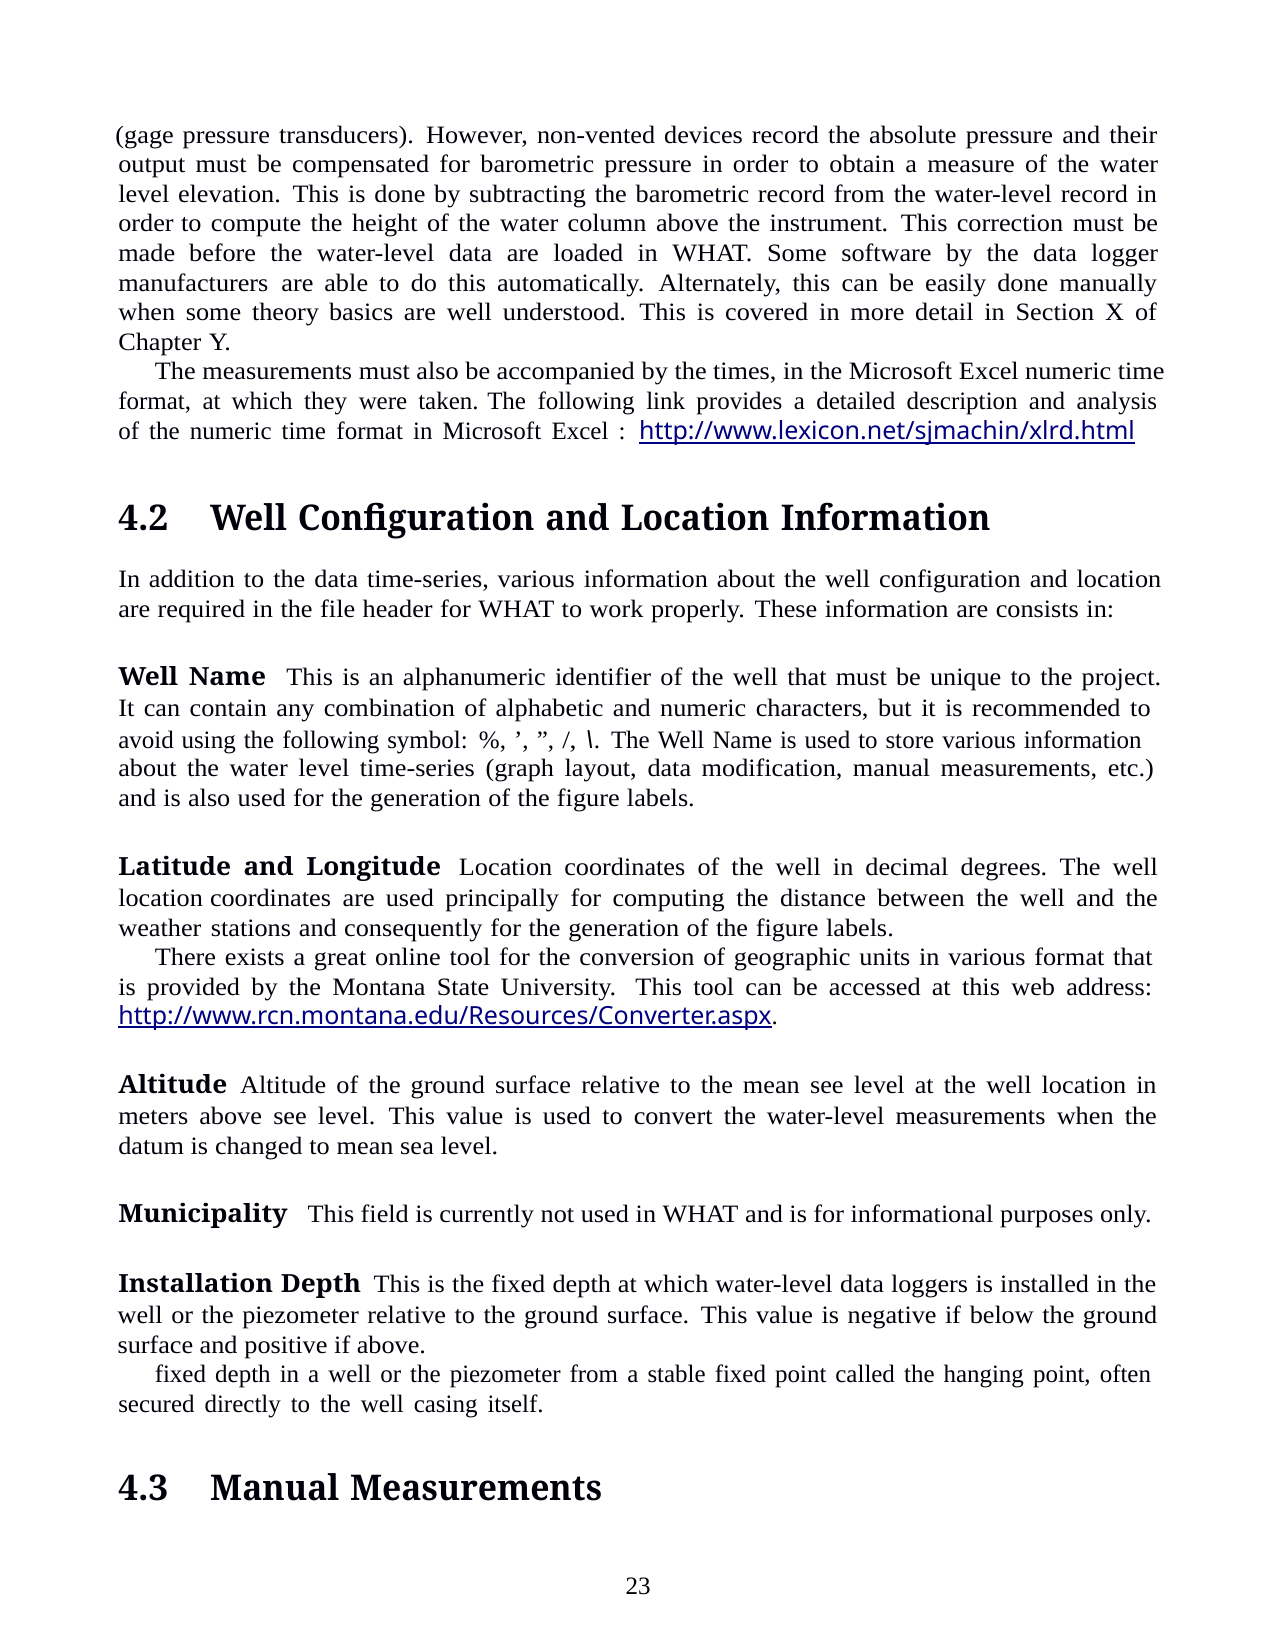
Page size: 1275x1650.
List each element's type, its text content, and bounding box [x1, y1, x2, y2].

text and is also used for the generation of the figure labels. [118, 783, 1173, 812]
text (gage pressure transducers). However, non-vented devices record the absolute pressure and their output must be compensated for barometric pressure in order to obtain a measure of the water level elevation. This is done by subtracting the barometric record from the water-level record in order to compute the height of the water column above the instrument. This correction must be made before the water-level data are loaded in WHAT. Some software by the data logger manufacturers are able to do this automatically. Alternately, this can be easily done manually when some theory basics are well understood. This is covered in more detail in Section X of Chapter Y. [115, 120, 1158, 356]
text Latitude and Longitude Location coordinates of the well in decimal degrees. The well location coordinates are used principally for computing the distance between the well and the weather stations and consequently for the generation of the figure labels. [118, 848, 1158, 941]
text Well Name This is an alphanumeric identifier of the well that must be unique to the project. It can contain any combination of alphabetic and numeric characters, but it is recommended to [118, 658, 1162, 722]
list Manual Measurements [118, 1463, 1173, 1511]
text format, at which they were taken. The following link provides a detailed description and analysis of the numeric time format in Microsoft Excel : http://www.lexicon.net/sjmachin/xlrd.html [118, 386, 1157, 446]
text http://www.rcn.montana.edu/Resources/Converter.aspx. [118, 1001, 1173, 1030]
text fixed depth in a well or the piezometer from a stable fixed point called the hanging point, often secured directly to the well casing itself. [118, 1359, 1167, 1418]
list Well Configuration and Location Information [118, 492, 1173, 541]
text There exists a great online tool for the conversion of geographic units in various format that is provided by the Montana State University. This tool can be accessed at this web address: [118, 942, 1167, 1001]
text Altitude Altitude of the ground surface relative to the mean see level at the well location in meters above see level. This value is used to convert the water-level measurements when the datum is changed to mean sea level. [118, 1066, 1157, 1159]
text Installation Depth This is the fixed depth at which water-level data loggers is installed in the well or the piezometer relative to the ground surface. This value is negative if below the ground surface and positive if above. [117, 1266, 1157, 1359]
text In addition to the data time-series, various information about the well configuration and location are required in the file header for WHAT to work properly. These information are consists in: [118, 564, 1162, 622]
text Municipality This field is currently not used in WHAT and is for informational purposes only. [117, 1195, 1173, 1229]
text The measurements must also be accompanied by the times, in the Microsoft Excel numeric time [118, 356, 1173, 385]
text avoid using the following symbol: %, ’, ”, /, \. The Well Name is used to store various information [118, 723, 1173, 755]
text about the water level time-series (graph layout, data modification, manual measurements, etc.) [118, 755, 1173, 782]
